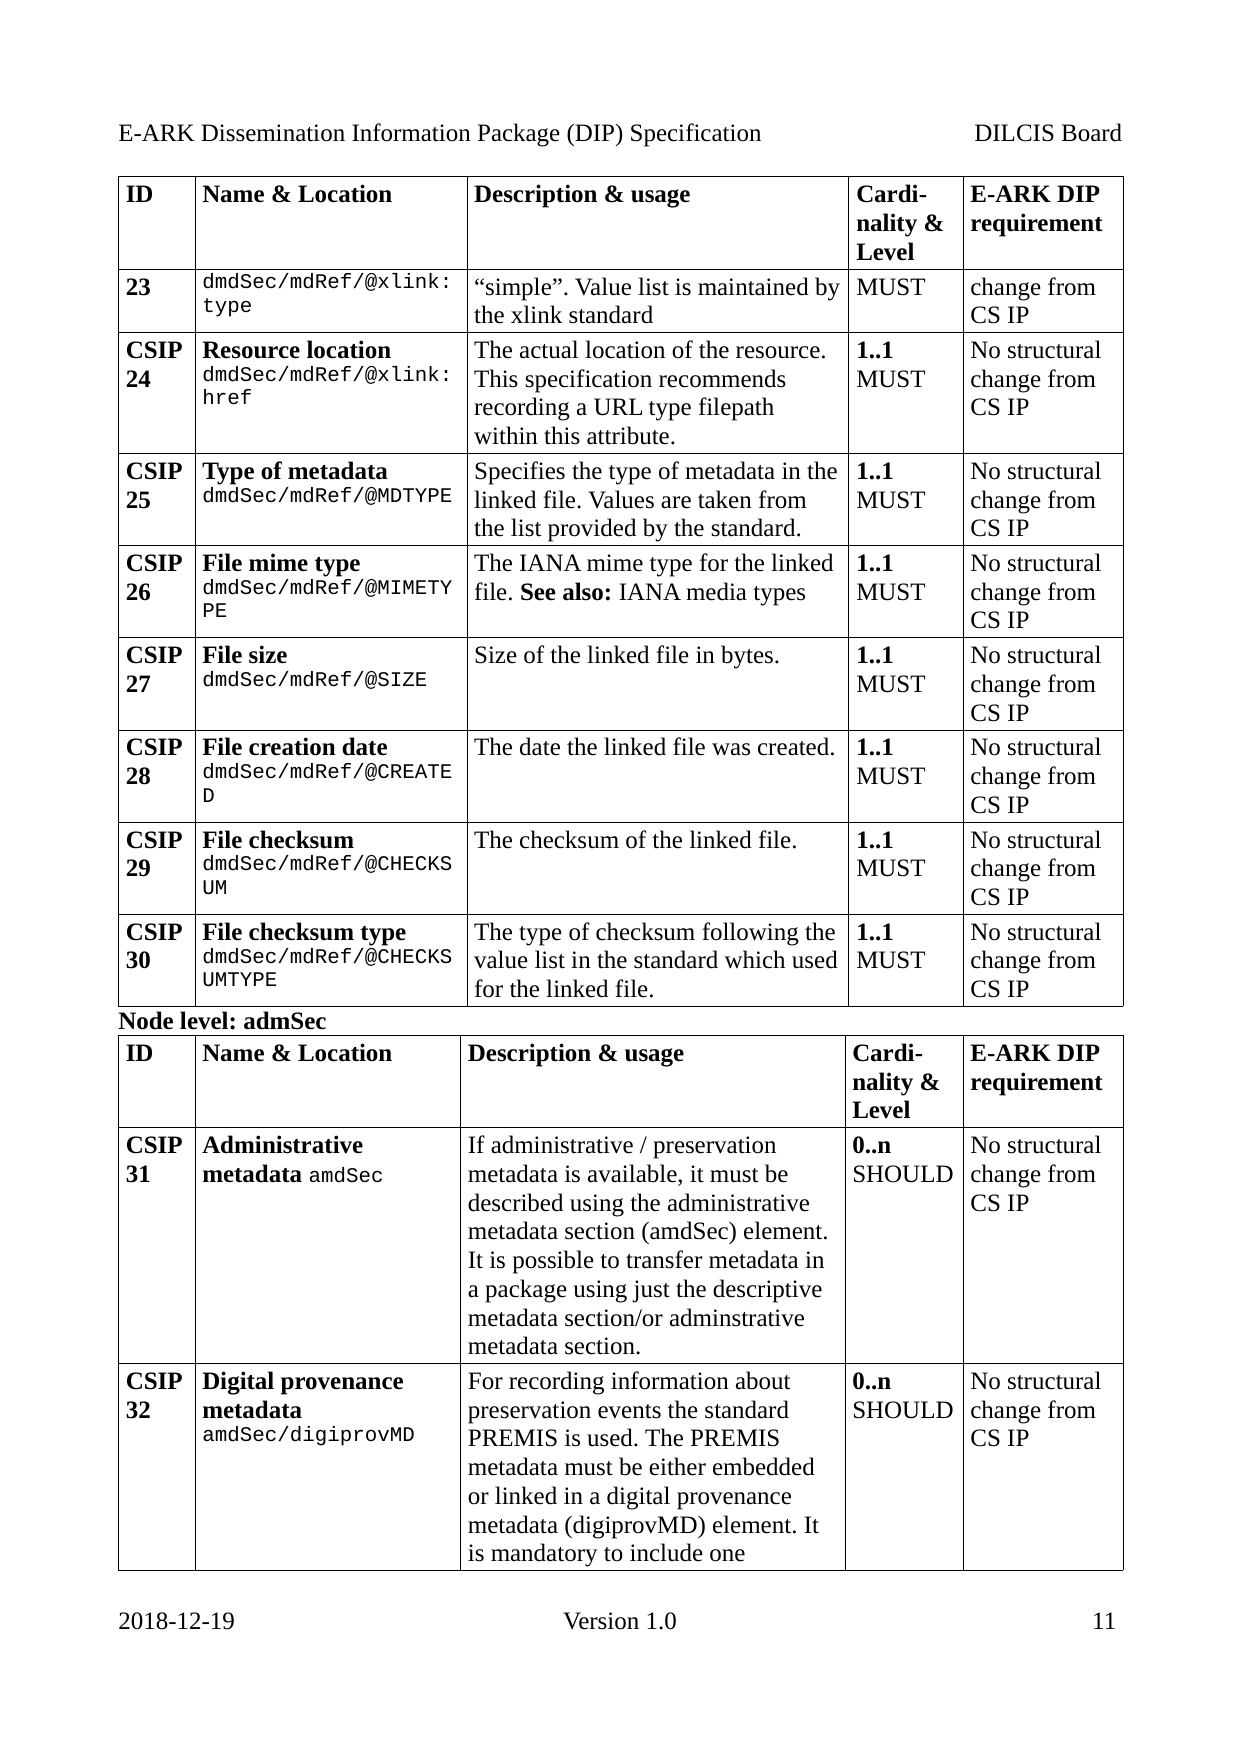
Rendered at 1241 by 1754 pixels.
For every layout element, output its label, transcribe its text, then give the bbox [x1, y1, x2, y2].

table_cell For recording information about preservation events the standard PREMIS is used. The PREMIS metadata must be either embedded or linked in a digital provenance metadata (digiprovMD) element. It is mandatory to include one [461, 1364, 845, 1570]
table_cell CSIP29 [119, 823, 195, 914]
table_cell No structural change from CS IP [964, 731, 1123, 822]
table_cell The date the linked file was created. [468, 731, 848, 822]
table_cell 0..n SHOULD [846, 1364, 963, 1570]
table_cell 1..1 MUST [849, 731, 963, 822]
table_cell File creation date dmdSec/mdRef/@CREATED [196, 731, 467, 822]
table_cell CSIP26 [119, 546, 195, 637]
table_cell The IANA mime type for the linked file. See also: IANA media types [468, 546, 848, 637]
table_header Description & usage [468, 177, 848, 268]
table_cell 1..1 MUST [849, 638, 963, 729]
table_header ID [119, 1036, 195, 1127]
table_header Cardi­nality & Level [849, 177, 963, 268]
table_cell 1..1 MUST [849, 823, 963, 914]
table_cell CSIP28 [119, 731, 195, 822]
table_cell change from CS IP [964, 270, 1123, 332]
table_cell CSIP30 [119, 915, 195, 1006]
table_cell File checksum type dmdSec/mdRef/@CHECKSUMTYPE [196, 915, 467, 1006]
table_cell CSIP24 [119, 333, 195, 453]
table_cell The actual location of the resource. This specification recommends recording a URL type filepath within this attribute. [468, 333, 848, 453]
table_cell CSIP31 [119, 1128, 195, 1363]
table_cell CSIP27 [119, 638, 195, 729]
table_header E-ARK DIP require­ment [964, 1036, 1123, 1127]
table_cell Resource location dmdSec/mdRef/@xlink:href [196, 333, 467, 453]
table_cell Specifies the type of metadata in the linked file. Values are taken from the list provided by the standard. [468, 454, 848, 545]
table_cell Digital provenance metadata amdSec/digiprovMD [196, 1364, 460, 1570]
table_header Cardi­nality & Level [846, 1036, 963, 1127]
table_cell CSIP32 [119, 1364, 195, 1570]
table_cell No structural change from CS IP [964, 823, 1123, 914]
table_header ID [119, 177, 195, 268]
table_cell No structural change from CS IP [964, 1128, 1123, 1363]
table_header Name & Location [196, 177, 467, 268]
table_cell Administrative metadata amdSec [196, 1128, 460, 1363]
table_cell MUST [849, 270, 963, 332]
table_cell The checksum of the linked file. [468, 823, 848, 914]
table_cell File checksum dmdSec/mdRef/@CHECKSUM [196, 823, 467, 914]
table_cell 0..n SHOULD [846, 1128, 963, 1363]
table_cell dmdSec/mdRef/@xlink:type [196, 270, 467, 332]
table_cell File size dmdSec/mdRef/@SIZE [196, 638, 467, 729]
table_cell CSIP25 [119, 454, 195, 545]
table_cell “simple”. Value list is maintained by the xlink standard [468, 270, 848, 332]
table_cell 1..1 MUST [849, 454, 963, 545]
table_cell No structural change from CS IP [964, 546, 1123, 637]
table_cell No structural change from CS IP [964, 638, 1123, 729]
table_cell The type of checksum following the value list in the standard which used for the linked file. [468, 915, 848, 1006]
table_cell 1..1 MUST [849, 333, 963, 453]
text Node level: admSec [118, 1007, 1122, 1035]
table_cell 1..1 MUST [849, 915, 963, 1006]
table_header Description & usage [461, 1036, 845, 1127]
table_cell Type of metadata dmdSec/mdRef/@MDTYPE [196, 454, 467, 545]
table_cell No structural change from CS IP [964, 333, 1123, 453]
table_cell 1..1 MUST [849, 546, 963, 637]
table_cell No structural change from CS IP [964, 1364, 1123, 1570]
table_header E-ARK DIP require­ment [964, 177, 1123, 268]
table_cell File mime type dmdSec/mdRef/@MIMETYPE [196, 546, 467, 637]
table_cell No structural change from CS IP [964, 454, 1123, 545]
table_cell 23 [119, 270, 195, 332]
table_header Name & Location [196, 1036, 460, 1127]
table_cell Size of the linked file in bytes. [468, 638, 848, 729]
table_cell If administrative / preservation metadata is available, it must be described using the administrative metadata section (amdSec) element. It is possible to transfer metadata in a package using just the descriptive metadata section/or adminstrative metadata section. [461, 1128, 845, 1363]
table_cell No structural change from CS IP [964, 915, 1123, 1006]
